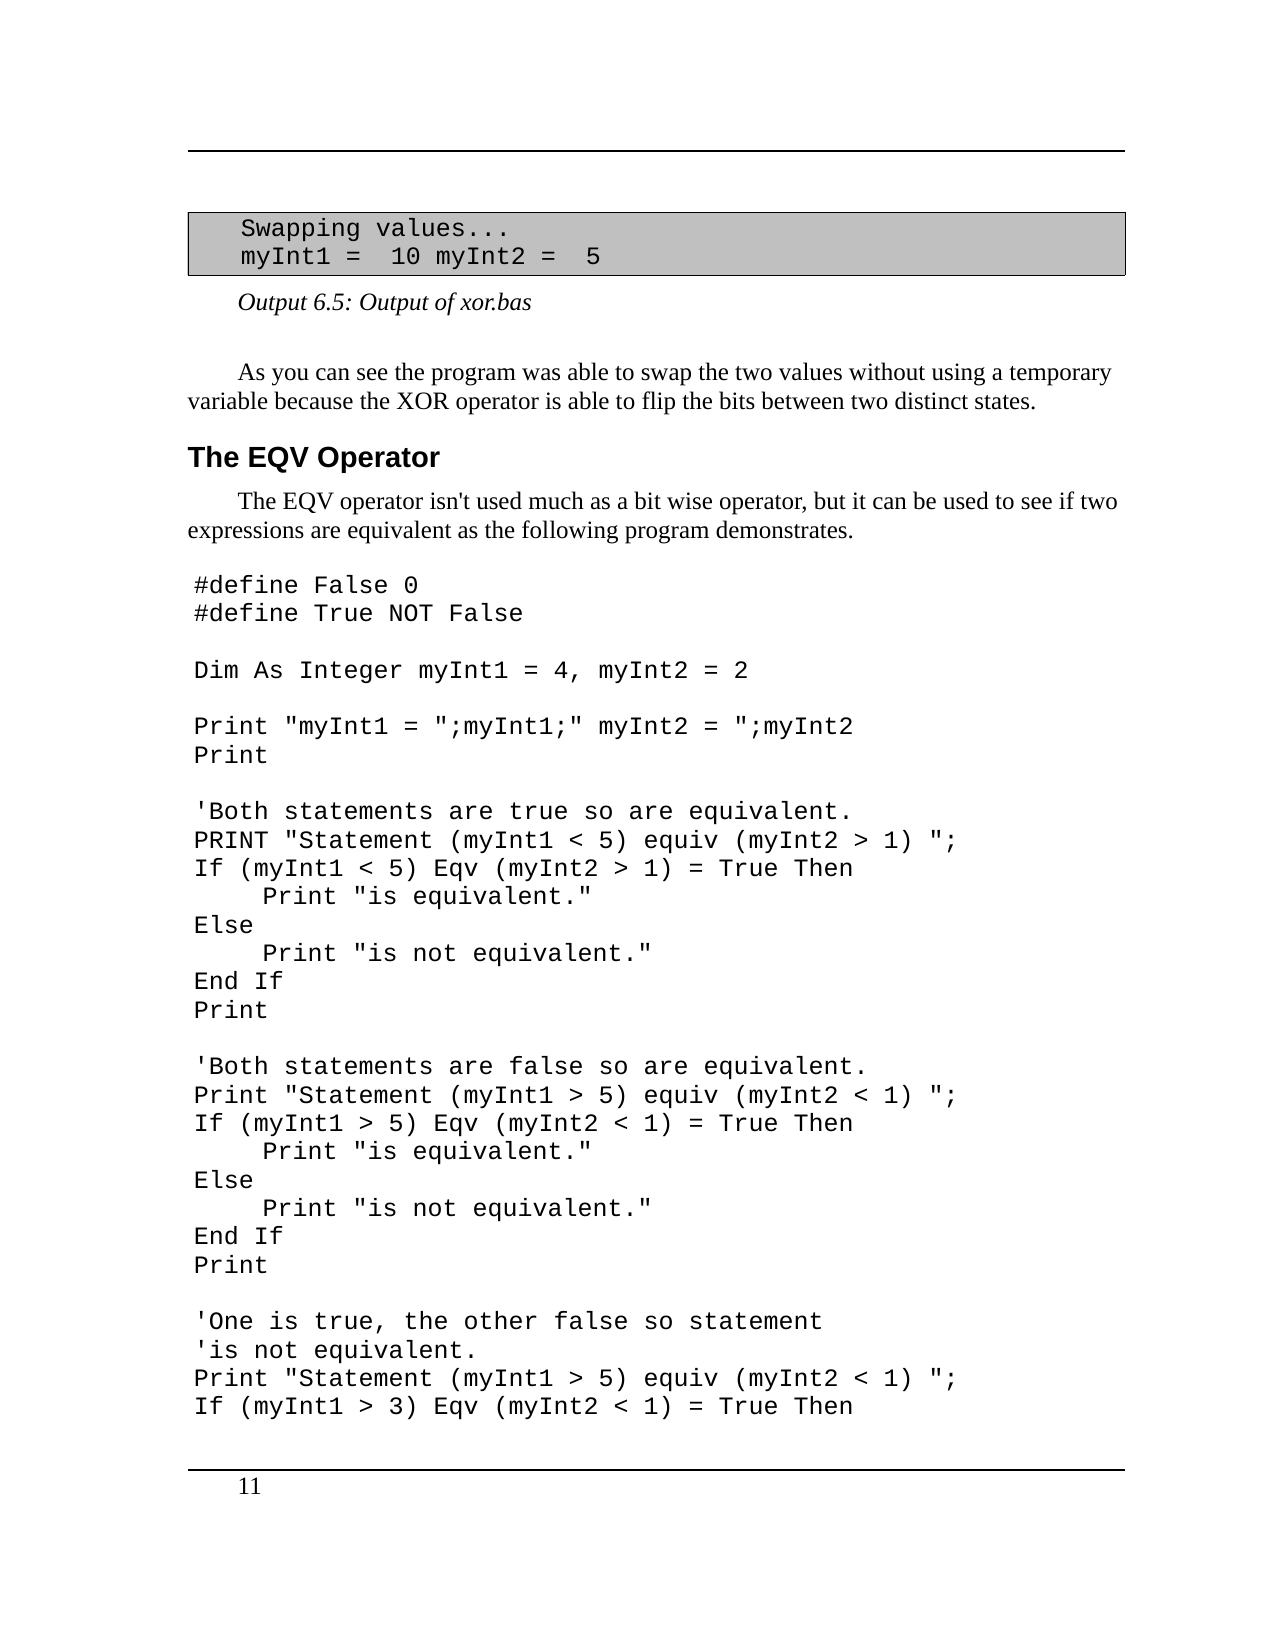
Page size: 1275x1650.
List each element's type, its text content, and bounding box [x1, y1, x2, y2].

text If (myInt1 > 5) Eqv (myInt2 < 1) = True Then [187, 1111, 1125, 1139]
text Print "is not equivalent." [187, 1196, 1125, 1224]
text PRINT "Statement (myInt1 < 5) equiv (myInt2 > 1) "; [187, 827, 1125, 856]
text Print "is equivalent." [187, 1139, 1125, 1167]
text As you can see the program was able to swap the two values without using a temporary variable because the XOR operator is able to flip the bits between two distinct states. [187, 357, 1125, 415]
text #define True NOT False [187, 601, 1125, 629]
text Swapping values... [189, 213, 1125, 240]
text Print "Statement (myInt1 > 5) equiv (myInt2 < 1) "; [187, 1366, 1125, 1394]
text Print "Statement (myInt1 > 5) equiv (myInt2 < 1) "; [187, 1082, 1125, 1111]
text Else [187, 1167, 1125, 1196]
text #define False 0 [187, 572, 1125, 601]
subtitle The EQV Operator [187, 440, 1125, 473]
text If (myInt1 < 5) Eqv (myInt2 > 1) = True Then [187, 856, 1125, 884]
text 'Both statements are true so are equivalent. [187, 799, 1125, 827]
text End If [187, 969, 1125, 997]
text Print "is not equivalent." [187, 941, 1125, 969]
text Print [187, 997, 1125, 1026]
text If (myInt1 > 3) Eqv (myInt2 < 1) = True Then [187, 1394, 1125, 1422]
text Print "myInt1 = ";myInt1;" myInt2 = ";myInt2 [187, 714, 1125, 742]
text myInt1 = 10 myInt2 = 5 [189, 240, 1125, 275]
text Dim As Integer myInt1 = 4, myInt2 = 2 [187, 657, 1125, 686]
text Print [187, 1252, 1125, 1281]
text Else [187, 912, 1125, 941]
text The EQV operator isn't used much as a bit wise operator, but it can be used to see if two expressions are equivalent as the following program demonstrates. [187, 486, 1125, 543]
text 'One is true, the other false so statement [187, 1309, 1125, 1337]
text 'Both statements are false so are equivalent. [187, 1054, 1125, 1082]
text Print "is equivalent." [187, 884, 1125, 912]
text Print [187, 742, 1125, 771]
text 'is not equivalent. [187, 1337, 1125, 1366]
text End If [187, 1224, 1125, 1252]
text Output 6.5: Output of xor.bas [187, 287, 1125, 316]
